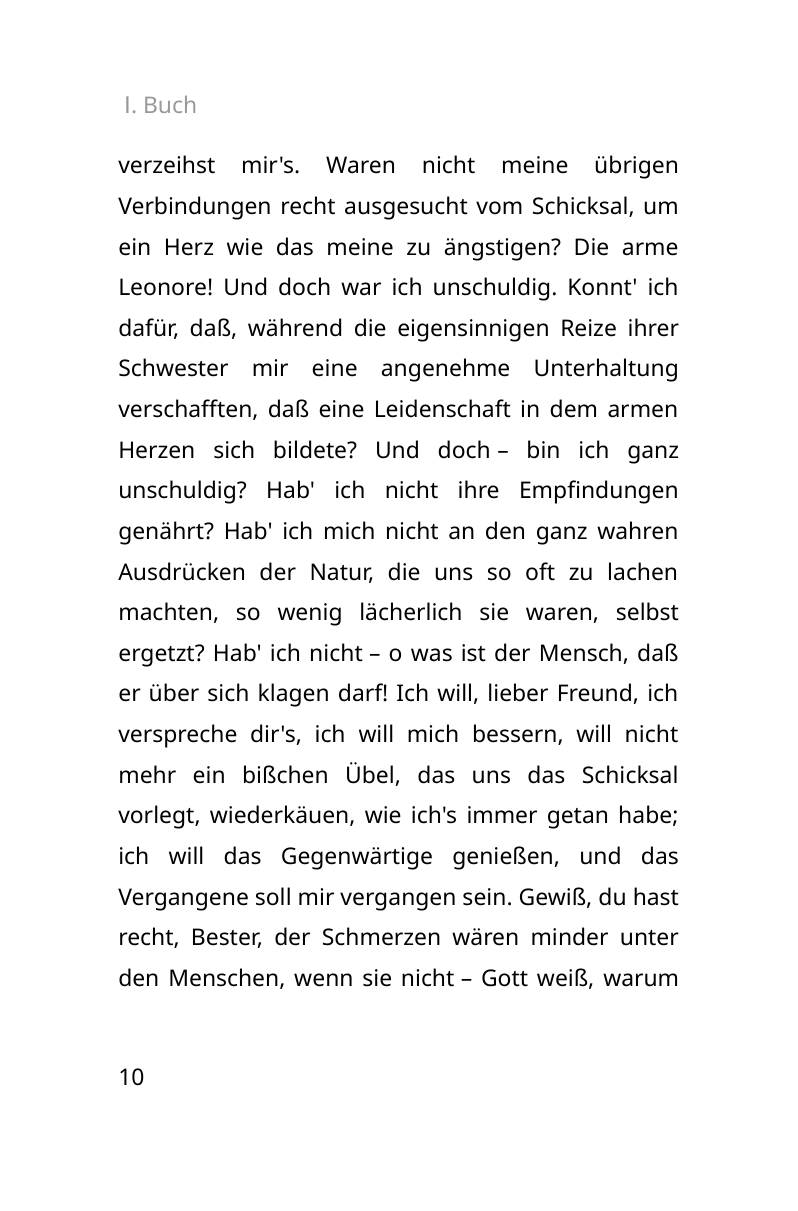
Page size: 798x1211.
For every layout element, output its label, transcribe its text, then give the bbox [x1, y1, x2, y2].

text verzeihst mir's. Waren nicht meine übrigen Verbindungen recht ausgesucht vom Schicksal, um ein Herz wie das meine zu ängstigen? Die arme Leonore! Und doch war ich unschuldig. Konnt' ich dafür, daß, während die eigensinnigen Reize ihrer Schwester mir eine angenehme Unterhaltung verschafften, daß eine Leidenschaft in dem armen Herzen sich bildete? Und doch – bin ich ganz unschuldig? Hab' ich nicht ihre Empfindungen genährt? Hab' ich mich nicht an den ganz wahren Ausdrücken der Natur, die uns so oft zu lachen machten, so wenig lächerlich sie waren, selbst ergetzt? Hab' ich nicht – o was ist der Mensch, daß er über sich klagen darf! Ich will, lieber Freund, ich verspreche dir's, ich will mich bessern, will nicht mehr ein bißchen Übel, das uns das Schicksal vorlegt, wiederkäuen, wie ich's immer getan habe; ich will das Gegenwärtige genießen, und das Vergangene soll mir vergangen sein. Gewiß, du hast recht, Bester, der Schmerzen wären minder unter den Menschen, wenn sie nicht – Gott weiß, warum [118, 149, 679, 993]
